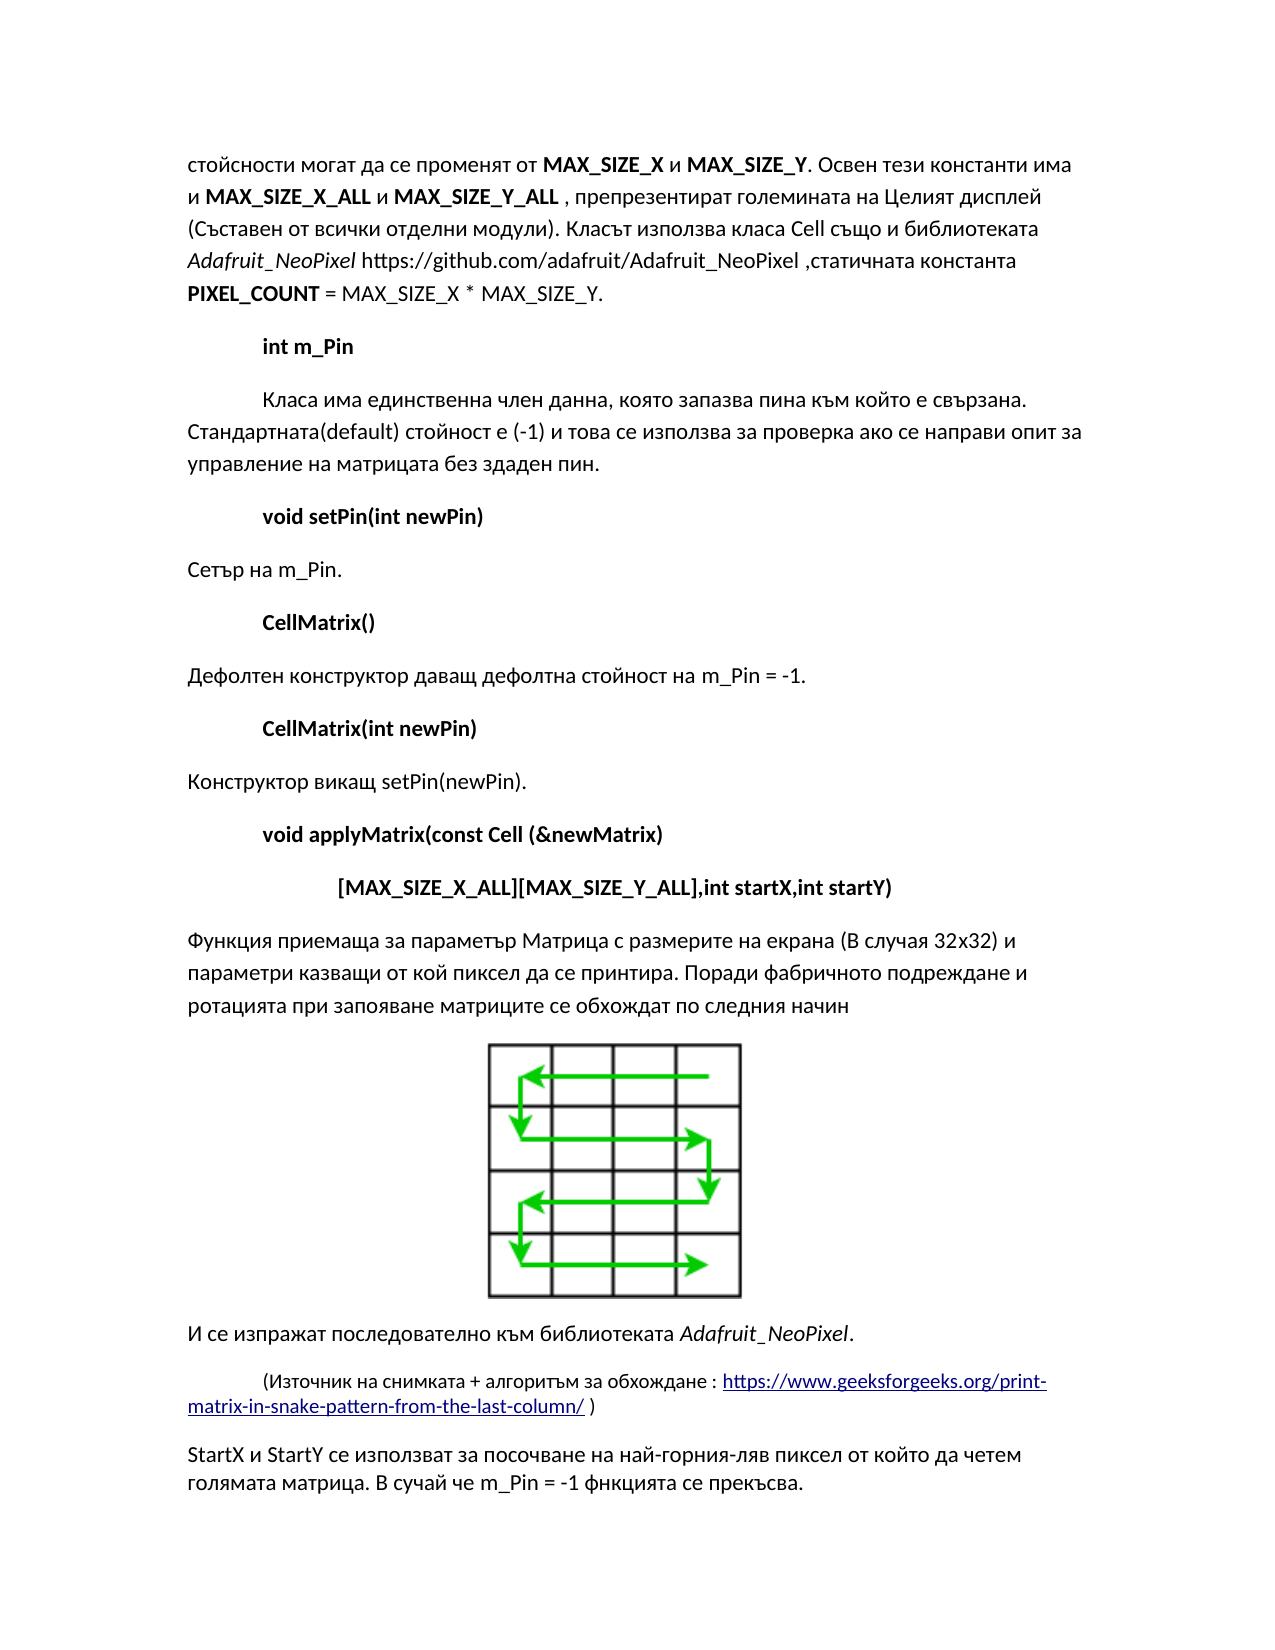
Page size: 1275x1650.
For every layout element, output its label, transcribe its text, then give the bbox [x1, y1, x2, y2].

text (Източник на снимката + алгоритъм за обхождане : https://www.geeksforgeeks.org/print-matrix-in-snake-pattern-from-the-last-column/ ) [187, 1368, 1087, 1419]
text Сетър на m_Pin. [187, 555, 1087, 583]
text void applyMatrix(const Cell (&newMatrix) [187, 820, 1087, 848]
text Класа има единственна член данна, която запазва пина към който е свързана. Стандартната(default) стойност е (-1) и това се използва за проверка ако се направи опит за управление на матрицата без здаден пин. [187, 385, 1087, 477]
text void setPin(int newPin) [187, 502, 1087, 530]
text [MAX_SIZE_X_ALL][MAX_SIZE_Y_ALL],int startX,int startY) [187, 873, 1087, 901]
text CellMatrix() [187, 608, 1087, 636]
text Конструктор викащ setPin(newPin). [187, 767, 1087, 795]
text int m_Pin [187, 332, 1087, 360]
text И се изпражат последователно към библиотеката Adafruit_NeoPixel. [187, 1319, 1087, 1347]
text Функция приемаща за параметър Матрица с размерите на екрана (В случая 32x32) и параметри казващи от кой пиксел да се принтира. Поради фабричното подреждане и ротацията при запояване матриците се обхождат по следния начин [187, 926, 1087, 1019]
text CellMatrix(int newPin) [187, 714, 1087, 742]
text StartX и StartY се използват за посочване на най-горния-ляв пиксел от който да четем голямата матрица. В сучай че m_Pin = -1 фнкцията се прекъсва. [187, 1440, 1087, 1496]
text Дефолтен конструктор даващ дефолтна стойност на m_Pin = -1. [187, 661, 1087, 689]
text стойсности могат да се променят от MAX_SIZE_X и MAX_SIZE_Y. Освен тези константи има и MAX_SIZE_X_ALL и MAX_SIZE_Y_ALL , препрезентират големината на Целият дисплей (Съставен от всички отделни модули). Класът използва класа Cell също и библиотеката Adafruit_NeoPixel https://github.com/adafruit/Adafruit_NeoPixel ,статичната константа PIXEL_COUNT = MAX_SIZE_X * MAX_SIZE_Y. [187, 150, 1087, 307]
